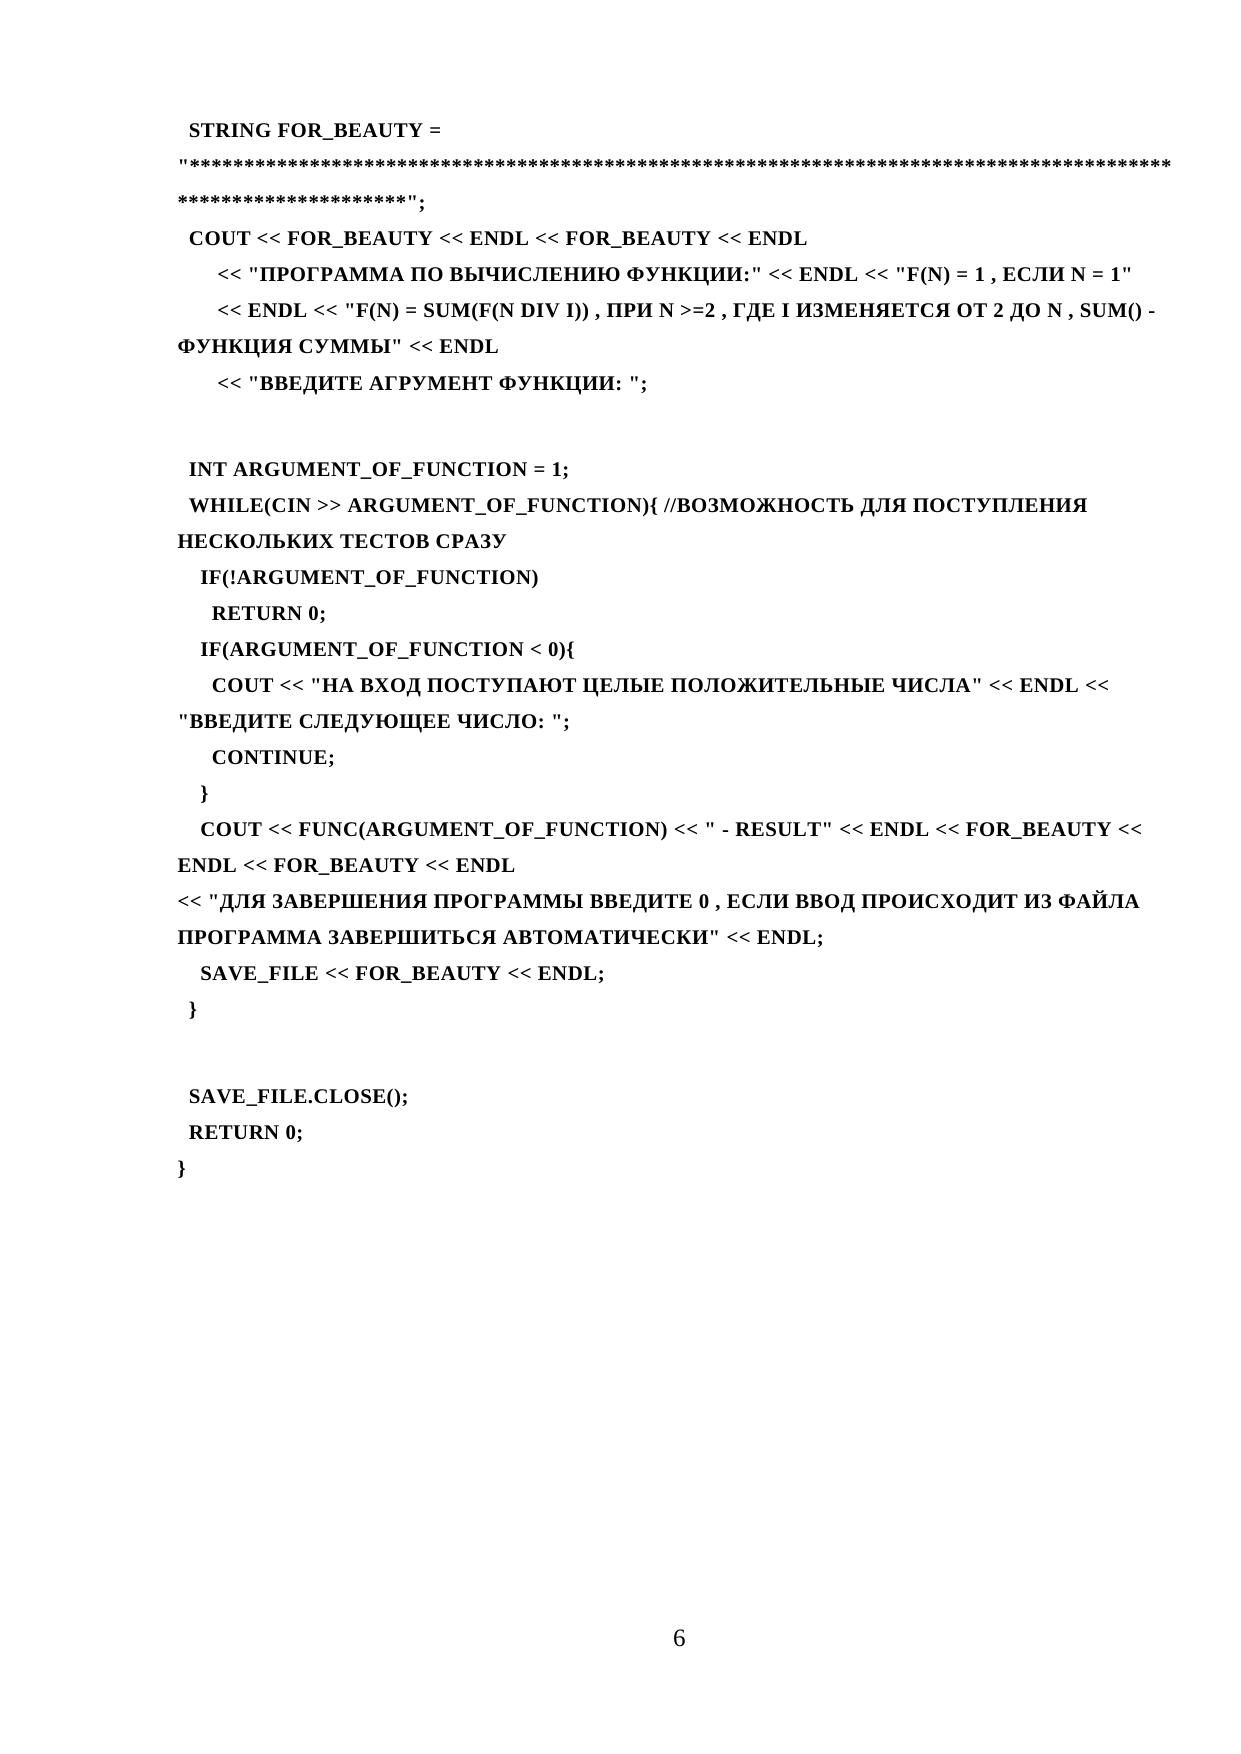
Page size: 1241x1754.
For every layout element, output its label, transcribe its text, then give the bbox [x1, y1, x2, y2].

text return 0; [177, 1120, 1181, 1144]
text continue; [177, 745, 1181, 769]
text while(cin >> argument_of_function){ //возможность для поступления нескольких тестов сразу [177, 493, 1181, 553]
text << "программа по вычислению функции:" << endl << "f(n) = 1 , если n = 1" [177, 262, 1181, 286]
text if(argument_of_function < 0){ [177, 637, 1181, 661]
text save_file.close(); [177, 1084, 1181, 1108]
text string for_beauty = "***************************************************************************************************************"; [177, 118, 1181, 214]
text return 0; [177, 601, 1181, 625]
text cout << for_beauty << endl << for_beauty << endl [177, 226, 1181, 250]
text int argument_of_function = 1; [177, 457, 1181, 481]
text << endl << "f(n) = sum(f(n div i)) , при n >=2 , где i изменяется от 2 до n , sum() - функция суммы" << endl [177, 298, 1181, 358]
text cout << "на вход поступают целые ПОЛОЖИТЕЛЬНЫЕ числа" << endl << "введите следующее число: "; [177, 673, 1181, 733]
text cout << func(argument_of_function) << " - result" << endl << for_beauty << endl << for_beauty << endl [177, 817, 1181, 877]
text if(!argument_of_function) [177, 565, 1181, 589]
text save_file << for_beauty << endl; [177, 961, 1181, 985]
text << "введите агрумент функции: "; [177, 370, 1181, 394]
text } [177, 1156, 1181, 1180]
text } [177, 781, 1181, 805]
text } [177, 997, 1181, 1021]
text << "для завершения программы введите 0 , если ввод происходит из файла программа завершиться автоматически" << endl; [177, 889, 1181, 949]
